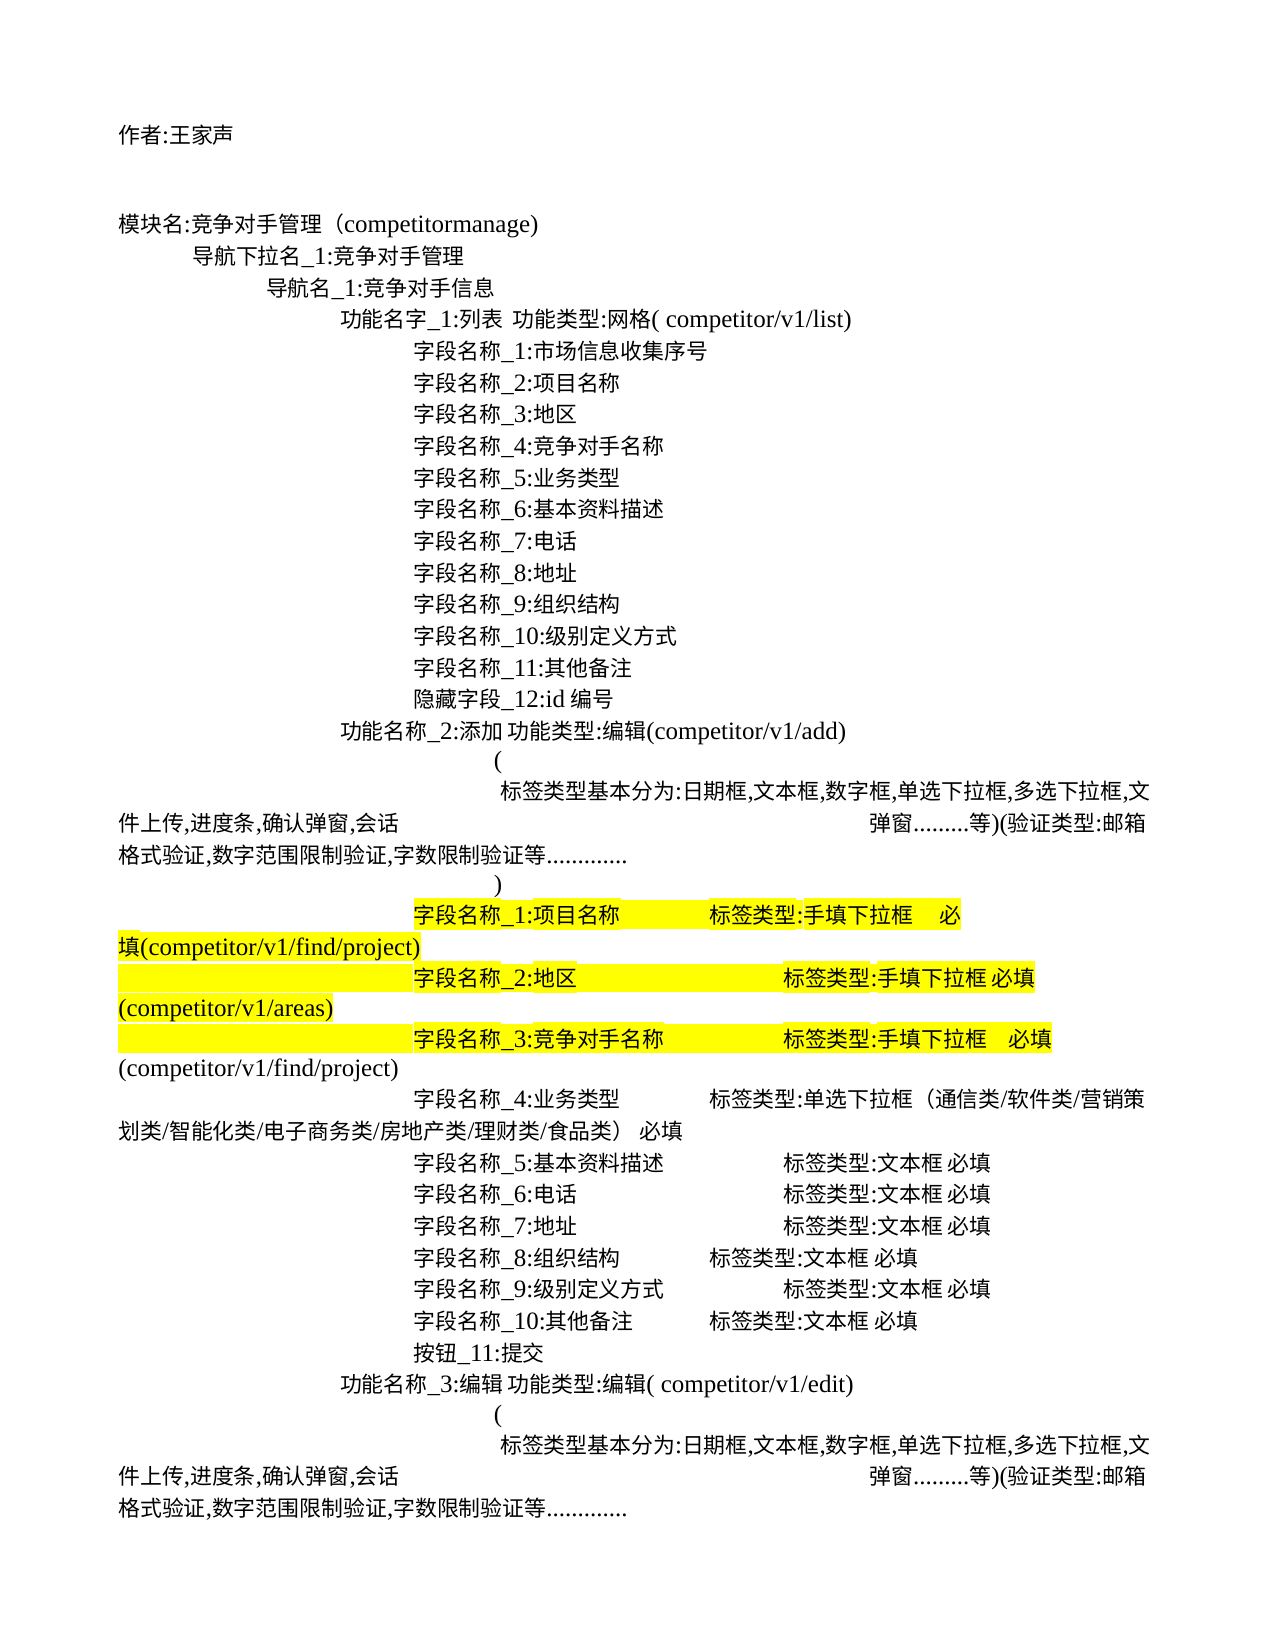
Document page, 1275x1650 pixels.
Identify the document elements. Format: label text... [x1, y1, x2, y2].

text 功能名称_3:编辑 功能类型:编辑( competitor/v1/edit) [118, 1367, 1157, 1399]
text 功能名称_2:添加 功能类型:编辑(competitor/v1/add) [118, 714, 1157, 746]
text 导航名_1:竞争对手信息 [118, 271, 1157, 302]
text 导航下拉名_1:竞争对手管理 [118, 239, 1157, 271]
text 字段名称_4:竞争对手名称 [118, 429, 1157, 461]
text (competitor/v1/find/project) [118, 1053, 1157, 1082]
text 字段名称_5:业务类型 [118, 461, 1157, 492]
text 字段名称_2:地区 标签类型:手填下拉框 必填 [118, 961, 1157, 993]
text 字段名称_6:基本资料描述 [118, 492, 1157, 524]
text 标签类型基本分为:日期框,文本框,数字框,单选下拉框,多选下拉框,文件上传,进度条,确认弹窗,会话 弹窗.........等)(验证类型:邮箱格式验证,数字范围限制验证,字数限制验证等............. [118, 1428, 1157, 1523]
text ( [118, 746, 1157, 774]
text 字段名称_3:竞争对手名称 标签类型:手填下拉框 必填 [118, 1022, 1157, 1053]
text 字段名称_9:级别定义方式 标签类型:文本框 必填 [118, 1272, 1157, 1304]
text 字段名称_11:其他备注 [118, 651, 1157, 682]
text ( [118, 1399, 1157, 1428]
text (competitor/v1/areas) [118, 993, 1157, 1022]
text 标签类型基本分为:日期框,文本框,数字框,单选下拉框,多选下拉框,文件上传,进度条,确认弹窗,会话 弹窗.........等)(验证类型:邮箱格式验证,数字范围限制验证,字数限制验证等............. [118, 774, 1157, 869]
text 字段名称_3:地区 [118, 397, 1157, 429]
text 字段名称_7:地址 标签类型:文本框 必填 [118, 1209, 1157, 1241]
text 作者:王家声 [118, 118, 1157, 150]
text 字段名称_1:项目名称 标签类型:手填下拉框 必填(competitor/v1/find/project) [118, 898, 1157, 961]
text 功能名字_1:列表 功能类型:网格( competitor/v1/list) [118, 302, 1157, 334]
text 字段名称_4:业务类型 标签类型:单选下拉框（通信类/软件类/营销策划类/智能化类/电子商务类/房地产类/理财类/食品类） 必填 [118, 1082, 1157, 1146]
text 字段名称_5:基本资料描述 标签类型:文本框 必填 [118, 1146, 1157, 1177]
text 字段名称_10:级别定义方式 [118, 619, 1157, 651]
text 字段名称_9:组织结构 [118, 587, 1157, 619]
text 字段名称_8:组织结构 标签类型:文本框 必填 [118, 1241, 1157, 1272]
text 字段名称_6:电话 标签类型:文本框 必填 [118, 1177, 1157, 1209]
text 字段名称_1:市场信息收集序号 [118, 334, 1157, 366]
text 模块名:竞争对手管理（competitormanage) [118, 207, 1157, 239]
text ) [118, 869, 1157, 898]
text 字段名称_10:其他备注 标签类型:文本框 必填 [118, 1304, 1157, 1336]
text 隐藏字段_12:id编号 [118, 682, 1157, 714]
text 字段名称_2:项目名称 [118, 366, 1157, 397]
text 按钮_11:提交 [118, 1336, 1157, 1367]
text 字段名称_7:电话 [118, 524, 1157, 556]
text 字段名称_8:地址 [118, 556, 1157, 587]
